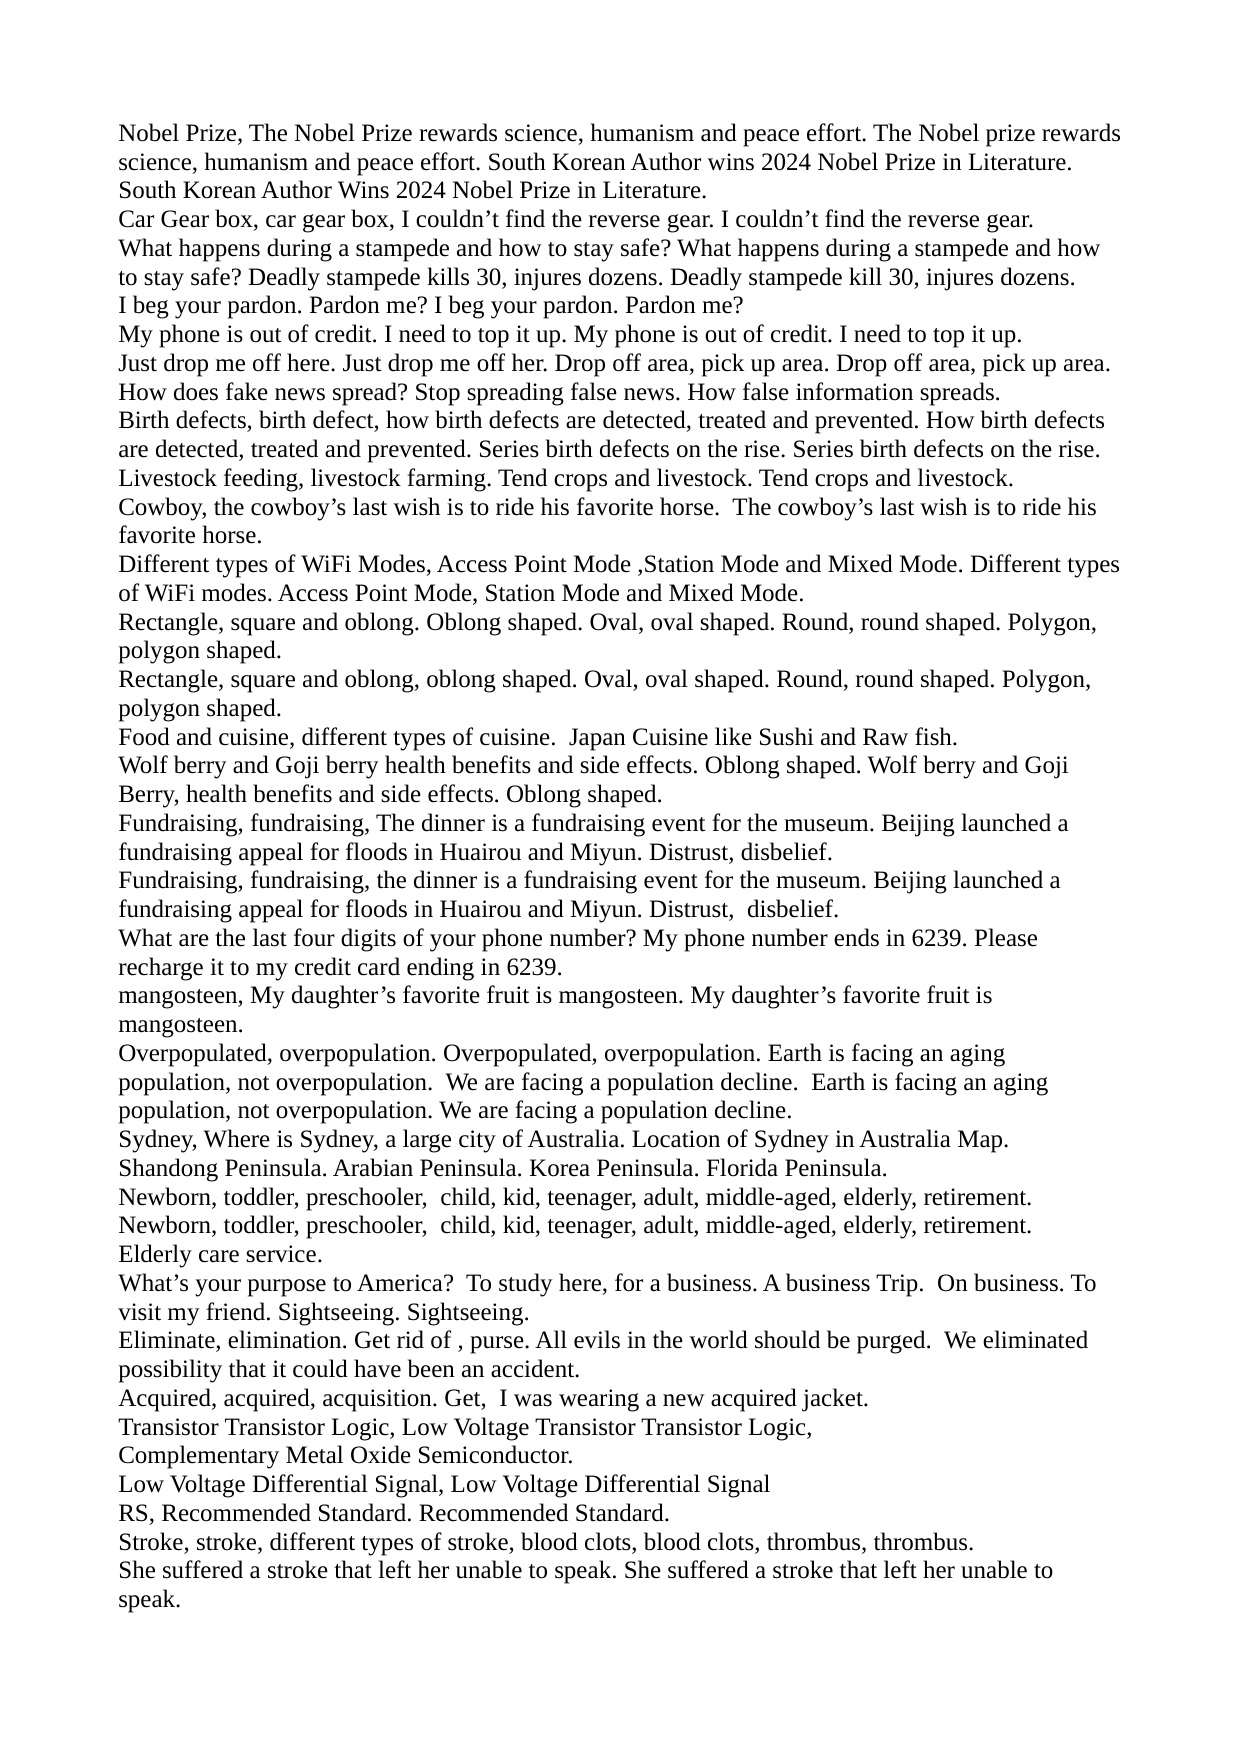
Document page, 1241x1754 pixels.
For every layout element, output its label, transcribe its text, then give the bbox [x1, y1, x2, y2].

text Car Gear box, car gear box, I couldn’t find the reverse gear. I couldn’t find the reverse gear. [118, 204, 1122, 233]
text What happens during a stampede and how to stay safe? What happens during a stampede and how to stay safe? Deadly stampede kills 30, injures dozens. Deadly stampede kill 30, injures dozens. [118, 233, 1122, 291]
text Rectangle, square and oblong. Oblong shaped. Oval, oval shaped. Round, round shaped. Polygon, polygon shaped. [118, 607, 1122, 664]
text mangosteen, My daughter’s favorite fruit is mangosteen. My daughter’s favorite fruit is mangosteen. [118, 981, 1122, 1038]
text Fundraising, fundraising, The dinner is a fundraising event for the museum. Beijing launched a fundraising appeal for floods in Huairou and Miyun. Distrust, disbelief. [118, 808, 1122, 866]
text Sydney, Where is Sydney, a large city of Australia. Location of Sydney in Australia Map. [118, 1124, 1122, 1153]
text Complementary Metal Oxide Semiconductor. [118, 1441, 1122, 1469]
text What are the last four digits of your phone number? My phone number ends in 6239. Please recharge it to my credit card ending in 6239. [118, 923, 1122, 981]
text I beg your pardon. Pardon me? I beg your pardon. Pardon me? [118, 291, 1122, 319]
text How does fake news spread? Stop spreading false news. How false information spreads. [118, 377, 1122, 406]
text Shandong Peninsula. Arabian Peninsula. Korea Peninsula. Florida Peninsula. [118, 1153, 1122, 1182]
text She suffered a stroke that left her unable to speak. She suffered a stroke that left her unable to speak. [118, 1556, 1122, 1613]
text What’s your purpose to America? To study here, for a business. A business Trip. On business. To visit my friend. Sightseeing. Sightseeing. [118, 1268, 1122, 1326]
text Low Voltage Differential Signal, Low Voltage Differential Signal [118, 1469, 1122, 1498]
text My phone is out of credit. I need to top it up. My phone is out of credit. I need to top it up. [118, 319, 1122, 348]
text Newborn, toddler, preschooler, child, kid, teenager, adult, middle-aged, elderly, retirement. [118, 1182, 1122, 1211]
text Livestock feeding, livestock farming. Tend crops and livestock. Tend crops and livestock. [118, 463, 1122, 492]
text Wolf berry and Goji berry health benefits and side effects. Oblong shaped. Wolf berry and Goji Berry, health benefits and side effects. Oblong shaped. [118, 751, 1122, 808]
text Nobel Prize, The Nobel Prize rewards science, humanism and peace effort. The Nobel prize rewards science, humanism and peace effort. South Korean Author wins 2024 Nobel Prize in Literature. [118, 118, 1122, 176]
text Stroke, stroke, different types of stroke, blood clots, blood clots, thrombus, thrombus. [118, 1527, 1122, 1556]
text Different types of WiFi Modes, Access Point Mode ,Station Mode and Mixed Mode. Different types of WiFi modes. Access Point Mode, Station Mode and Mixed Mode. [118, 549, 1122, 607]
text Food and cuisine, different types of cuisine. Japan Cuisine like Sushi and Raw fish. [118, 722, 1122, 751]
text Newborn, toddler, preschooler, child, kid, teenager, adult, middle-aged, elderly, retirement. [118, 1211, 1122, 1239]
text Eliminate, elimination. Get rid of , purse. All evils in the world should be purged. We eliminated possibility that it could have been an accident. [118, 1326, 1122, 1383]
text Rectangle, square and oblong, oblong shaped. Oval, oval shaped. Round, round shaped. Polygon, polygon shaped. [118, 664, 1122, 722]
text Acquired, acquired, acquisition. Get, I was wearing a new acquired jacket. [118, 1383, 1122, 1412]
text South Korean Author Wins 2024 Nobel Prize in Literature. [118, 176, 1122, 204]
text RS, Recommended Standard. Recommended Standard. [118, 1498, 1122, 1527]
text Cowboy, the cowboy’s last wish is to ride his favorite horse. The cowboy’s last wish is to ride his favorite horse. [118, 492, 1122, 549]
text Overpopulated, overpopulation. Overpopulated, overpopulation. Earth is facing an aging population, not overpopulation. We are facing a population decline. Earth is facing an aging population, not overpopulation. We are facing a population decline. [118, 1038, 1122, 1124]
text Just drop me off here. Just drop me off her. Drop off area, pick up area. Drop off area, pick up area. [118, 348, 1122, 377]
text Birth defects, birth defect, how birth defects are detected, treated and prevented. How birth defects are detected, treated and prevented. Series birth defects on the rise. Series birth defects on the rise. [118, 406, 1122, 463]
text Fundraising, fundraising, the dinner is a fundraising event for the museum. Beijing launched a fundraising appeal for floods in Huairou and Miyun. Distrust, disbelief. [118, 866, 1122, 923]
text Transistor Transistor Logic, Low Voltage Transistor Transistor Logic, [118, 1412, 1122, 1441]
text Elderly care service. [118, 1239, 1122, 1268]
